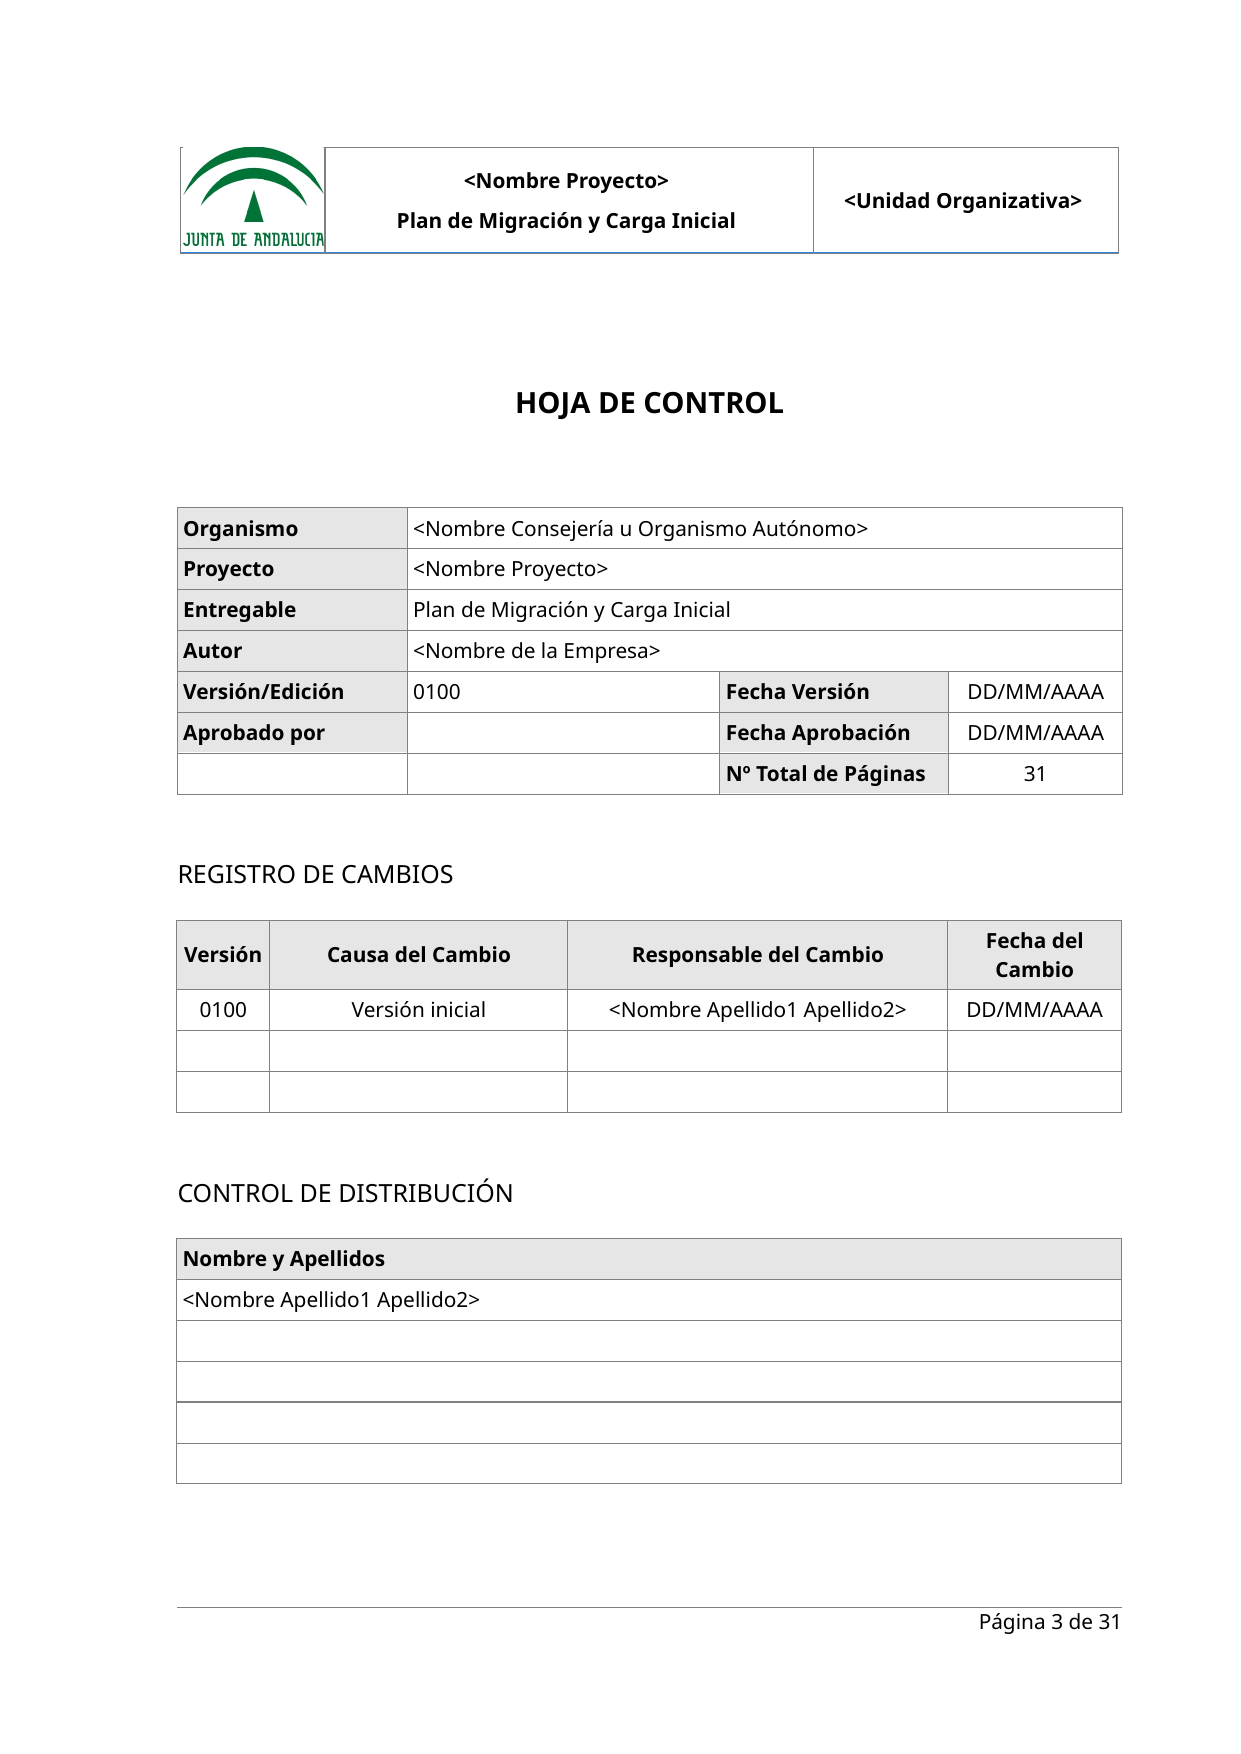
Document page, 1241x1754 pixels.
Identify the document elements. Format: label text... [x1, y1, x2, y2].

table_cell [177, 1031, 269, 1071]
table_header Versión [177, 921, 269, 989]
table_cell Aprobado por [178, 713, 407, 752]
table_cell DD/MM/AAAA [948, 990, 1121, 1030]
table_header <Nombre Consejería u Organismo Autónomo> [408, 508, 1122, 548]
table_cell [568, 1031, 947, 1071]
table_cell [177, 1362, 1121, 1401]
table_cell <Nombre Proyecto> [408, 549, 1122, 589]
table_header Nombre y Apellidos [177, 1239, 1121, 1279]
text REGISTRO DE CAMBIOS [177, 857, 1122, 891]
table_header Organismo [178, 508, 407, 548]
table_cell [178, 754, 407, 793]
table_cell DD/MM/AAAA [949, 672, 1122, 712]
table_cell [270, 1031, 567, 1071]
table_cell DD/MM/AAAA [949, 713, 1122, 752]
table_cell Fecha Aprobación [720, 713, 948, 752]
table_header Fecha del Cambio [948, 921, 1121, 989]
table_cell [177, 1444, 1121, 1483]
table_cell Autor [178, 631, 407, 671]
text HOJA DE CONTROL [177, 382, 1122, 422]
table_cell Fecha Versión [720, 672, 948, 712]
table_header Causa del Cambio [270, 921, 567, 989]
table_cell [568, 1072, 947, 1112]
table_cell [408, 754, 719, 793]
table_cell [270, 1072, 567, 1112]
table_cell 24 [949, 754, 1122, 793]
table_cell Entregable [178, 590, 407, 630]
table_cell [948, 1072, 1121, 1112]
text CONTROL DE DISTRIBUCIÓN [177, 1175, 1122, 1209]
table_cell <Nombre de la Empresa> [408, 631, 1122, 671]
picture [183, 147, 324, 246]
table_cell Versión/Edición [178, 672, 407, 712]
table_cell 0100 [408, 672, 719, 712]
table_cell Plan de Migración y Carga Inicial [408, 590, 1122, 630]
table_header Responsable del Cambio [568, 921, 947, 989]
table_cell <Nombre Apellido1 Apellido2> [568, 990, 947, 1030]
table_cell [408, 713, 719, 752]
table_cell [177, 1403, 1121, 1442]
table_cell Nº Total de Páginas [720, 754, 948, 793]
table_cell Proyecto [178, 549, 407, 589]
table_cell [177, 1321, 1121, 1361]
table_cell <Nombre Apellido1 Apellido2> [177, 1280, 1121, 1319]
table_cell Versión inicial [270, 990, 567, 1030]
table_cell [177, 1072, 269, 1112]
table_cell 0100 [177, 990, 269, 1030]
table_cell [948, 1031, 1121, 1071]
